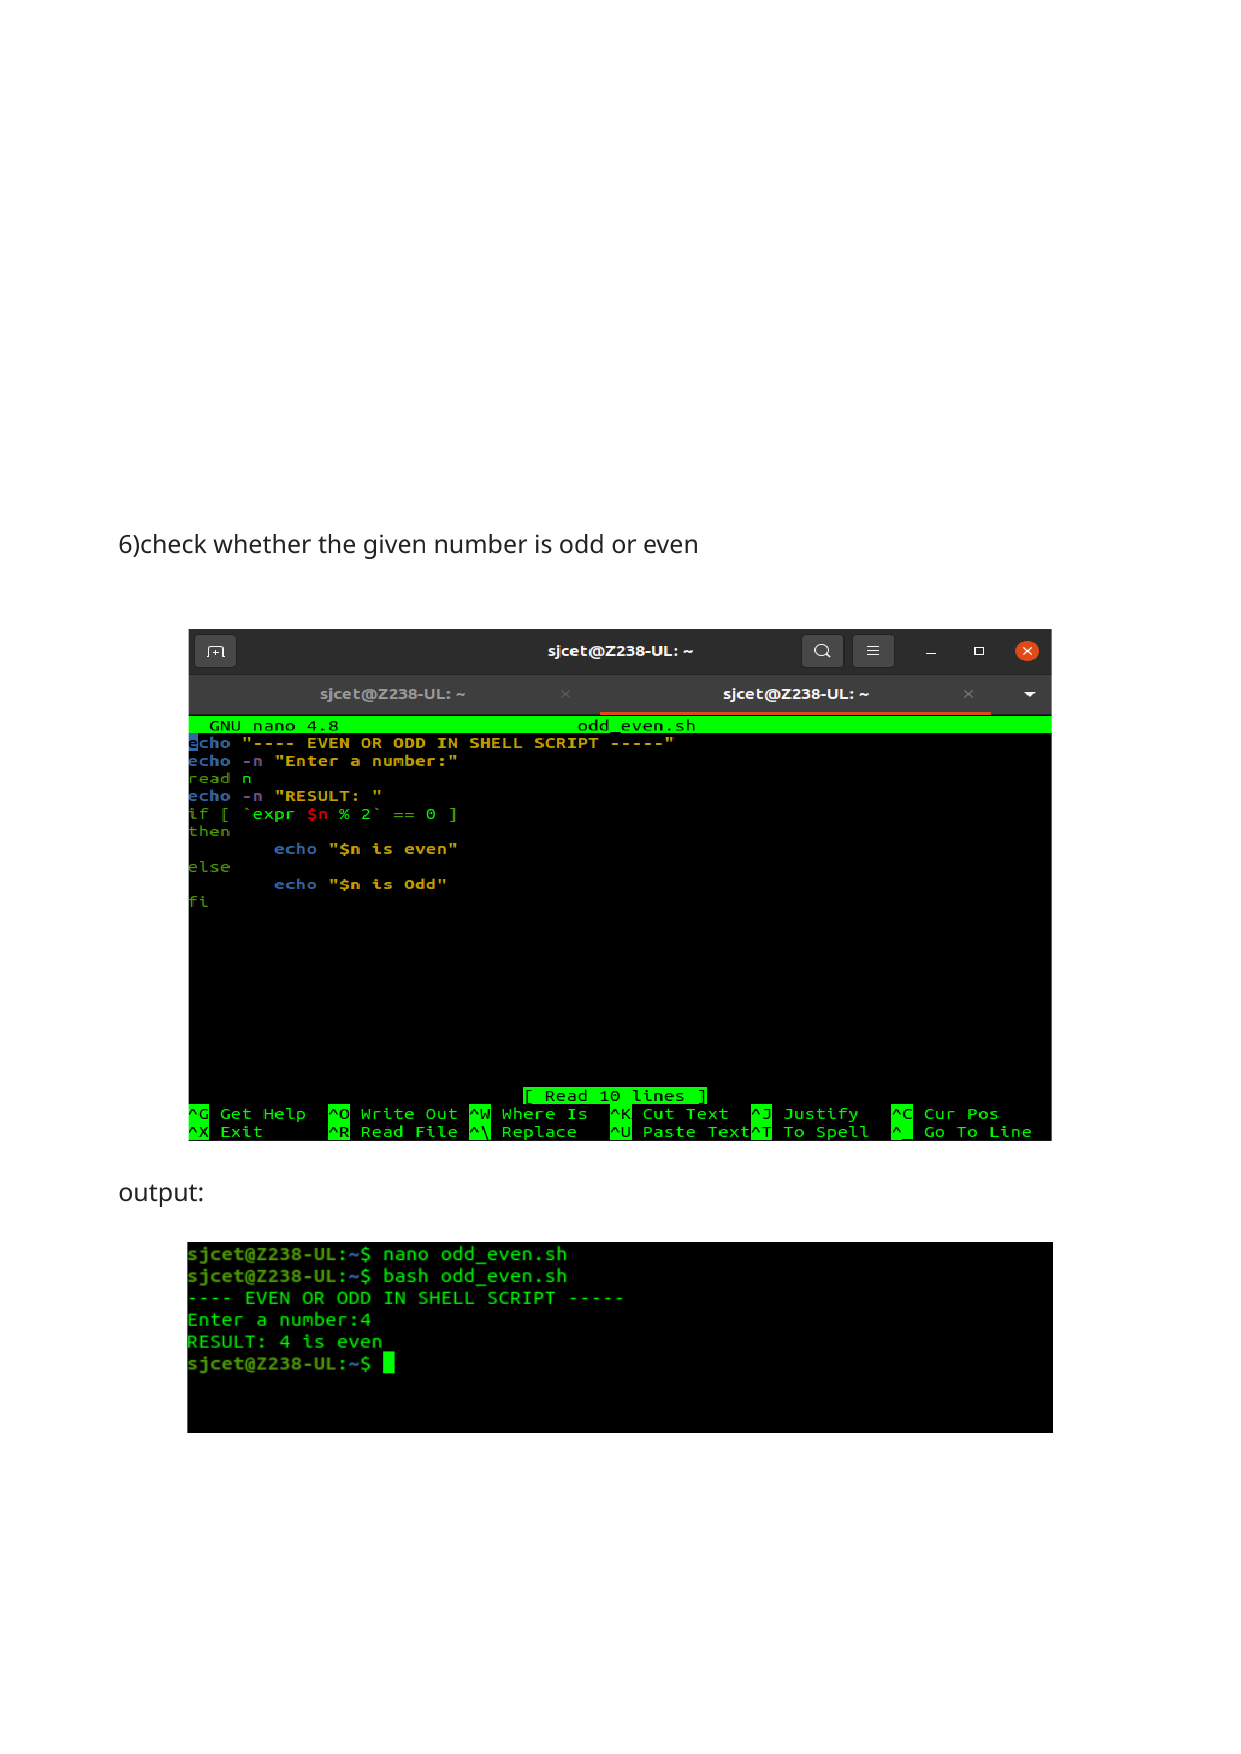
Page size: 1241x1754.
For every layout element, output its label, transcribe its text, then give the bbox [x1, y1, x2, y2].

picture [188, 629, 1052, 1141]
text 6)check whether the given number is odd or even [118, 527, 1122, 561]
picture [187, 1242, 1053, 1433]
text output: [118, 1174, 1122, 1208]
